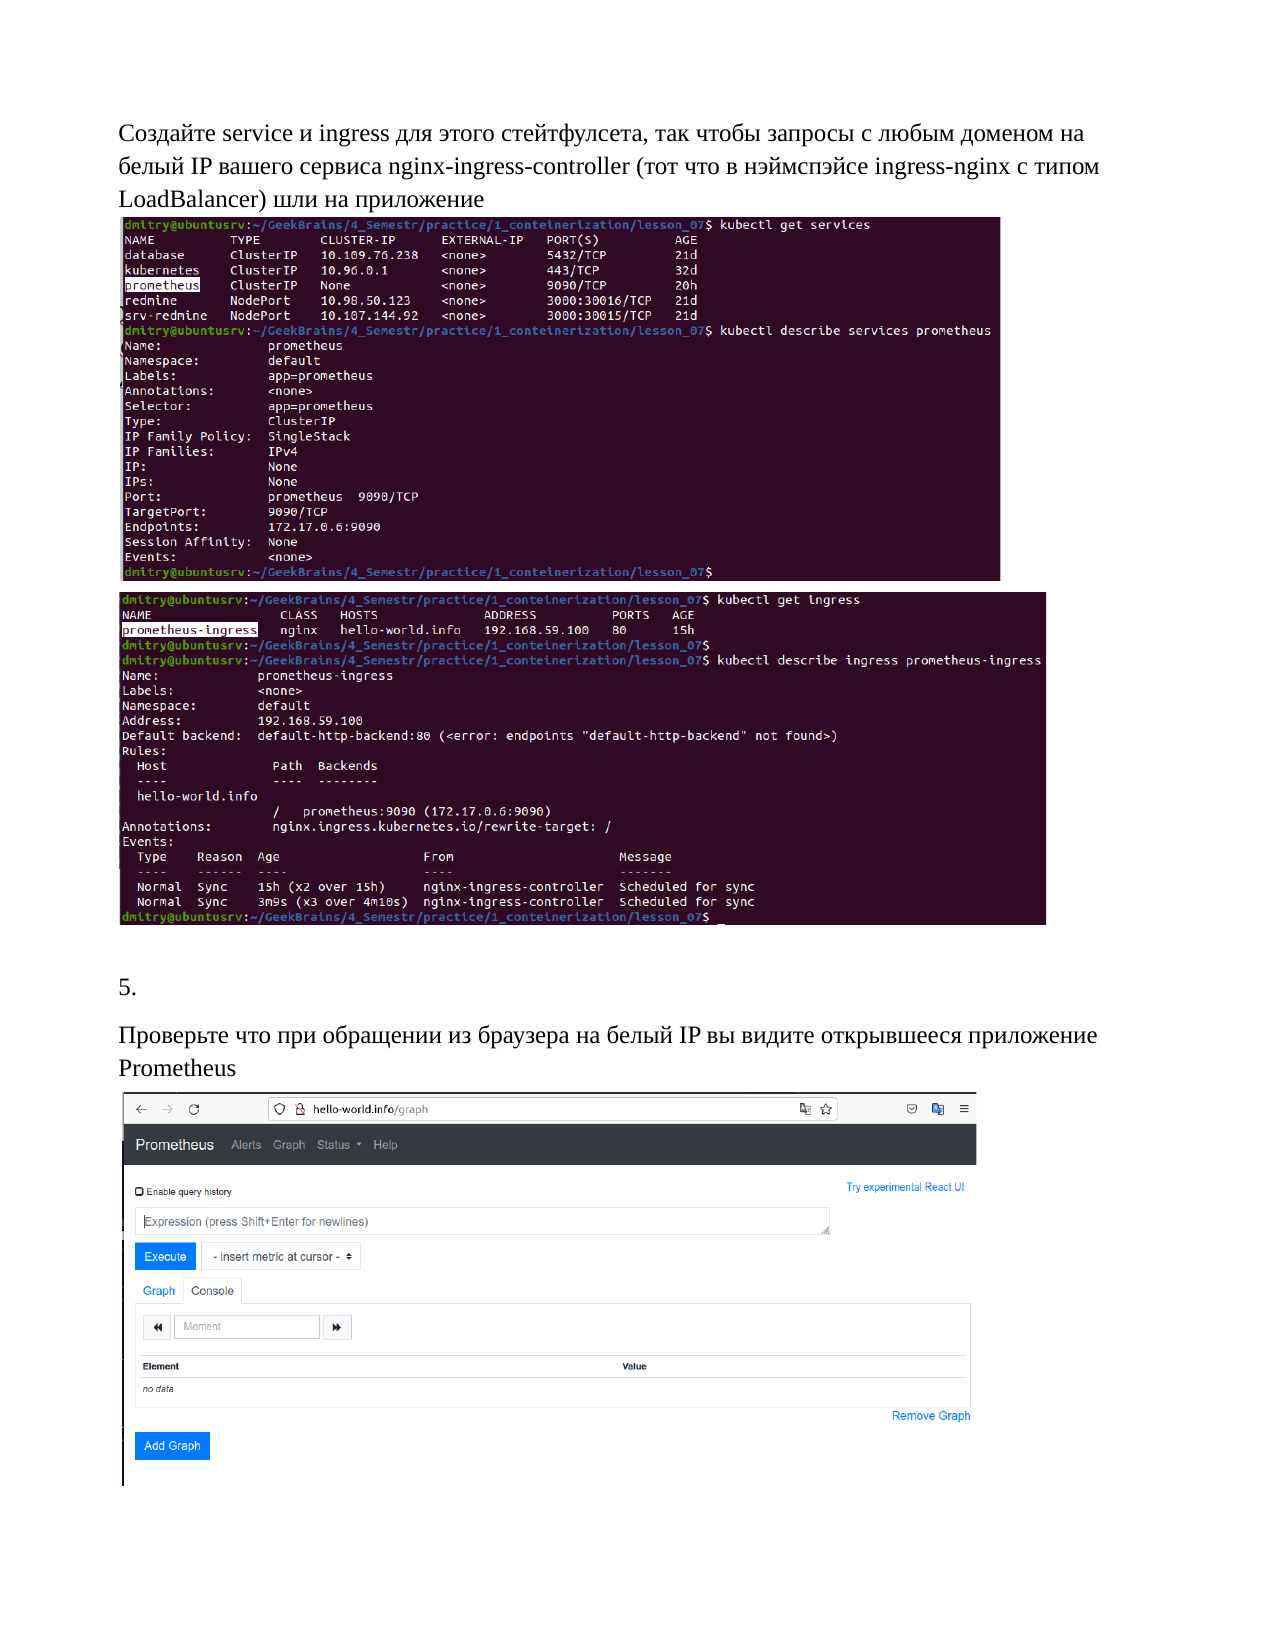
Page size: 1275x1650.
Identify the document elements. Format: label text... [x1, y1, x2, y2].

picture [120, 217, 1001, 581]
picture [119, 592, 1047, 925]
text 5. [118, 972, 1157, 1001]
text Создайте service и ingress для этого стейтфулсета, так чтобы запросы с любым доменом на белый IP вашего сервиса nginx-ingress-controller (тот что в нэймспэйсе ingress-nginx с типом LoadBalancer) шли на приложение [118, 118, 1157, 213]
text Проверьте что при обращении из браузера на белый IP вы видите открывшееся приложение Prometheus [118, 1020, 1157, 1082]
picture [122, 1092, 977, 1486]
